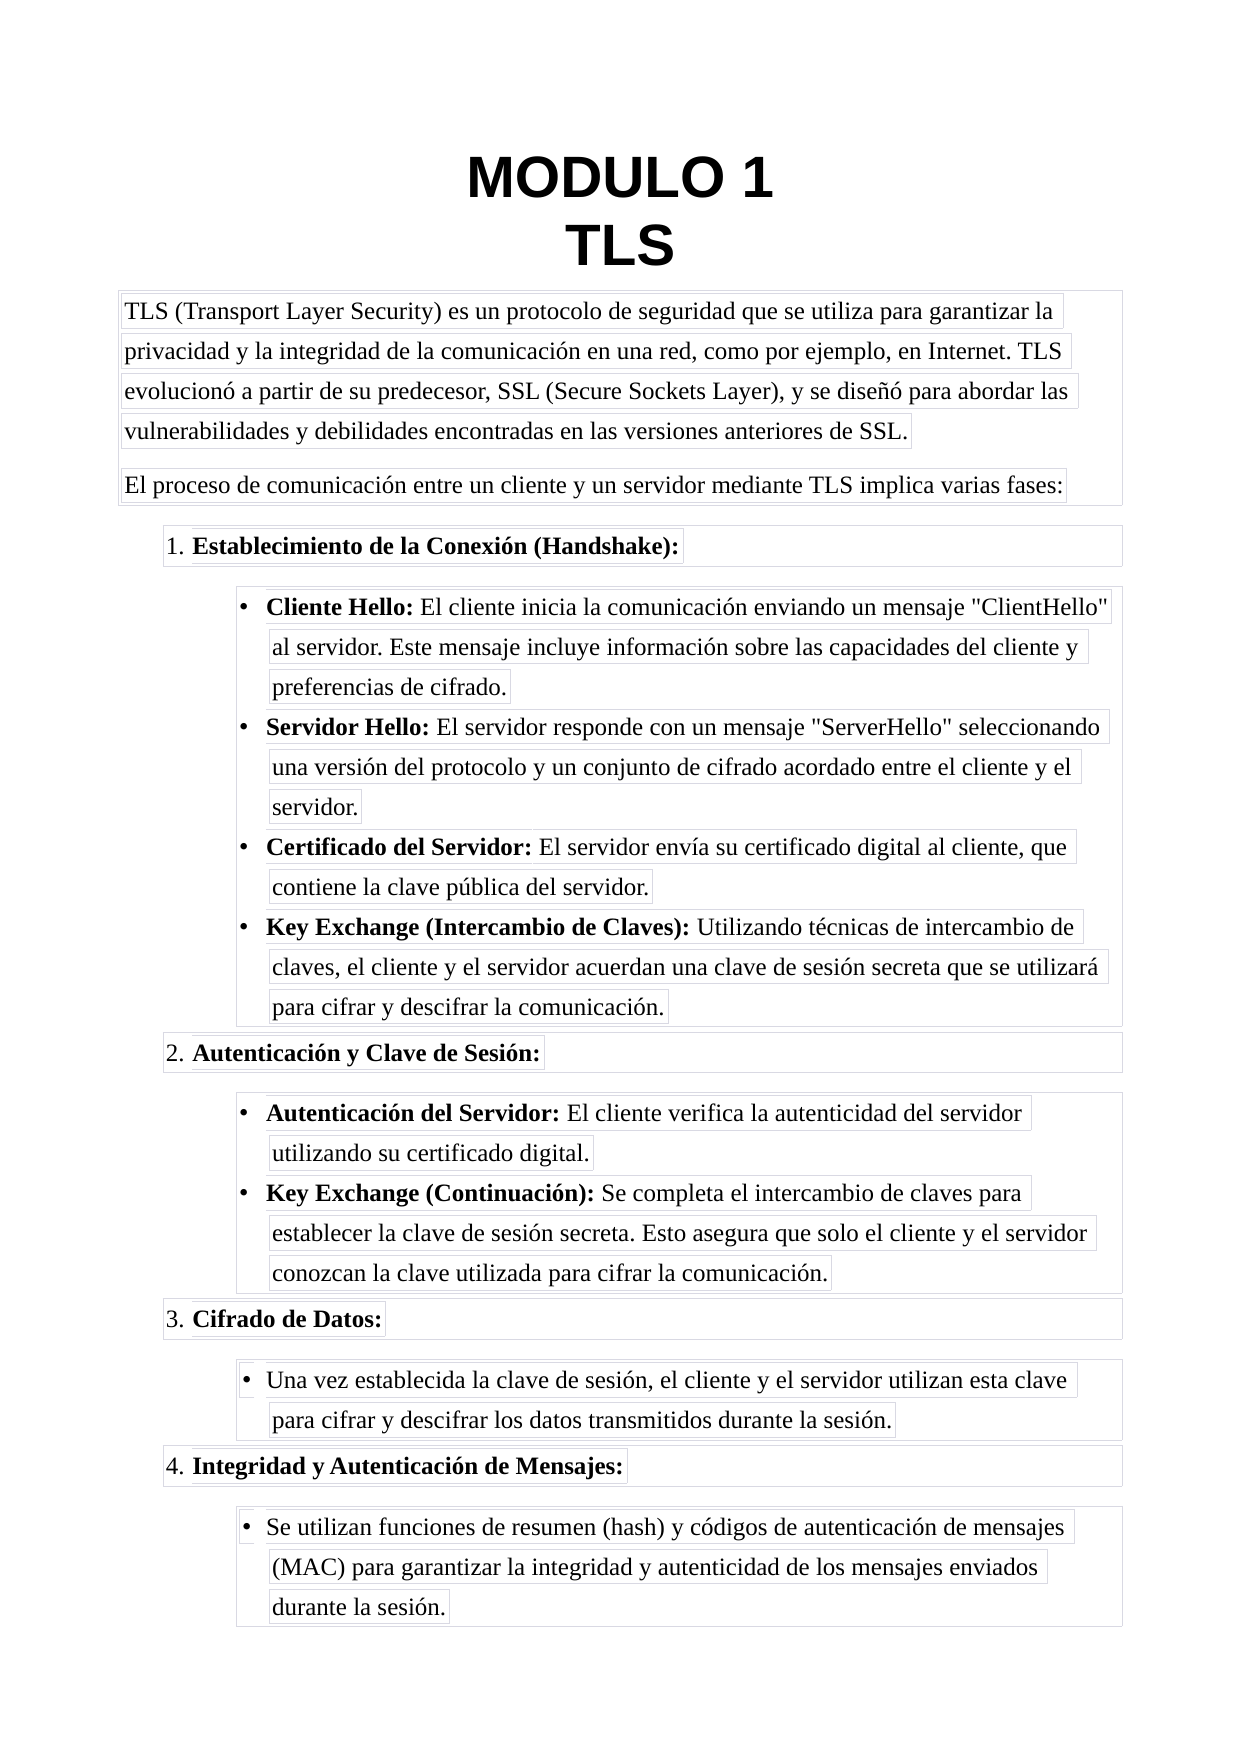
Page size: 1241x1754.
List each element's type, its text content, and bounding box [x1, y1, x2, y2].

list Una vez establecida la clave de sesión, el cliente y el servidor utilizan esta clave para cifrar y descifrar los datos transmitidos durante la sesión. [237, 1360, 1122, 1440]
list Certificado del Servidor: El servidor envía su certificado digital al cliente, que contiene la clave pública del servidor. [237, 826, 1122, 903]
list Establecimiento de la Conexión (Handshake): [164, 526, 1122, 566]
list Integridad y Autenticación de Mensajes: [164, 1446, 1122, 1486]
list Se utilizan funciones de resumen (hash) y códigos de autenticación de mensajes (MAC) para garantizar la integridad y autenticidad de los mensajes enviados durante la sesión. [237, 1507, 1122, 1626]
list Autenticación del Servidor: El cliente verifica la autenticidad del servidor utilizando su certificado digital. [237, 1093, 1122, 1170]
list Servidor Hello: El servidor responde con un mensaje "ServerHello" seleccionando una versión del protocolo y un conjunto de cifrado acordado entre el cliente y el servidor. [237, 706, 1122, 823]
text TLS (Transport Layer Security) es un protocolo de seguridad que se utiliza para garantizar la privacidad y la integridad de la comunicación en una red, como por ejemplo, en Internet. TLS evolucionó a partir de su predecesor, SSL (Secure Sockets Layer), y se diseñó para abordar las vulnerabilidades y debilidades encontradas en las versiones anteriores de SSL. [119, 291, 1122, 448]
title MODULO 1 TLS [118, 143, 1122, 277]
list Cifrado de Datos: [164, 1299, 1122, 1339]
list Cliente Hello: El cliente inicia la comunicación enviando un mensaje "ClientHello" al servidor. Este mensaje incluye información sobre las capacidades del cliente y preferencias de cifrado. [237, 587, 1122, 703]
list Autenticación y Clave de Sesión: [164, 1033, 1122, 1072]
list Key Exchange (Intercambio de Claves): Utilizando técnicas de intercambio de claves, el cliente y el servidor acuerdan una clave de sesión secreta que se utilizará para cifrar y descifrar la comunicación. [237, 906, 1122, 1026]
text El proceso de comunicación entre un cliente y un servidor mediante TLS implica varias fases: [119, 464, 1122, 505]
list Key Exchange (Continuación): Se completa el intercambio de claves para establecer la clave de sesión secreta. Esto asegura que solo el cliente y el servidor conozcan la clave utilizada para cifrar la comunicación. [237, 1172, 1122, 1293]
